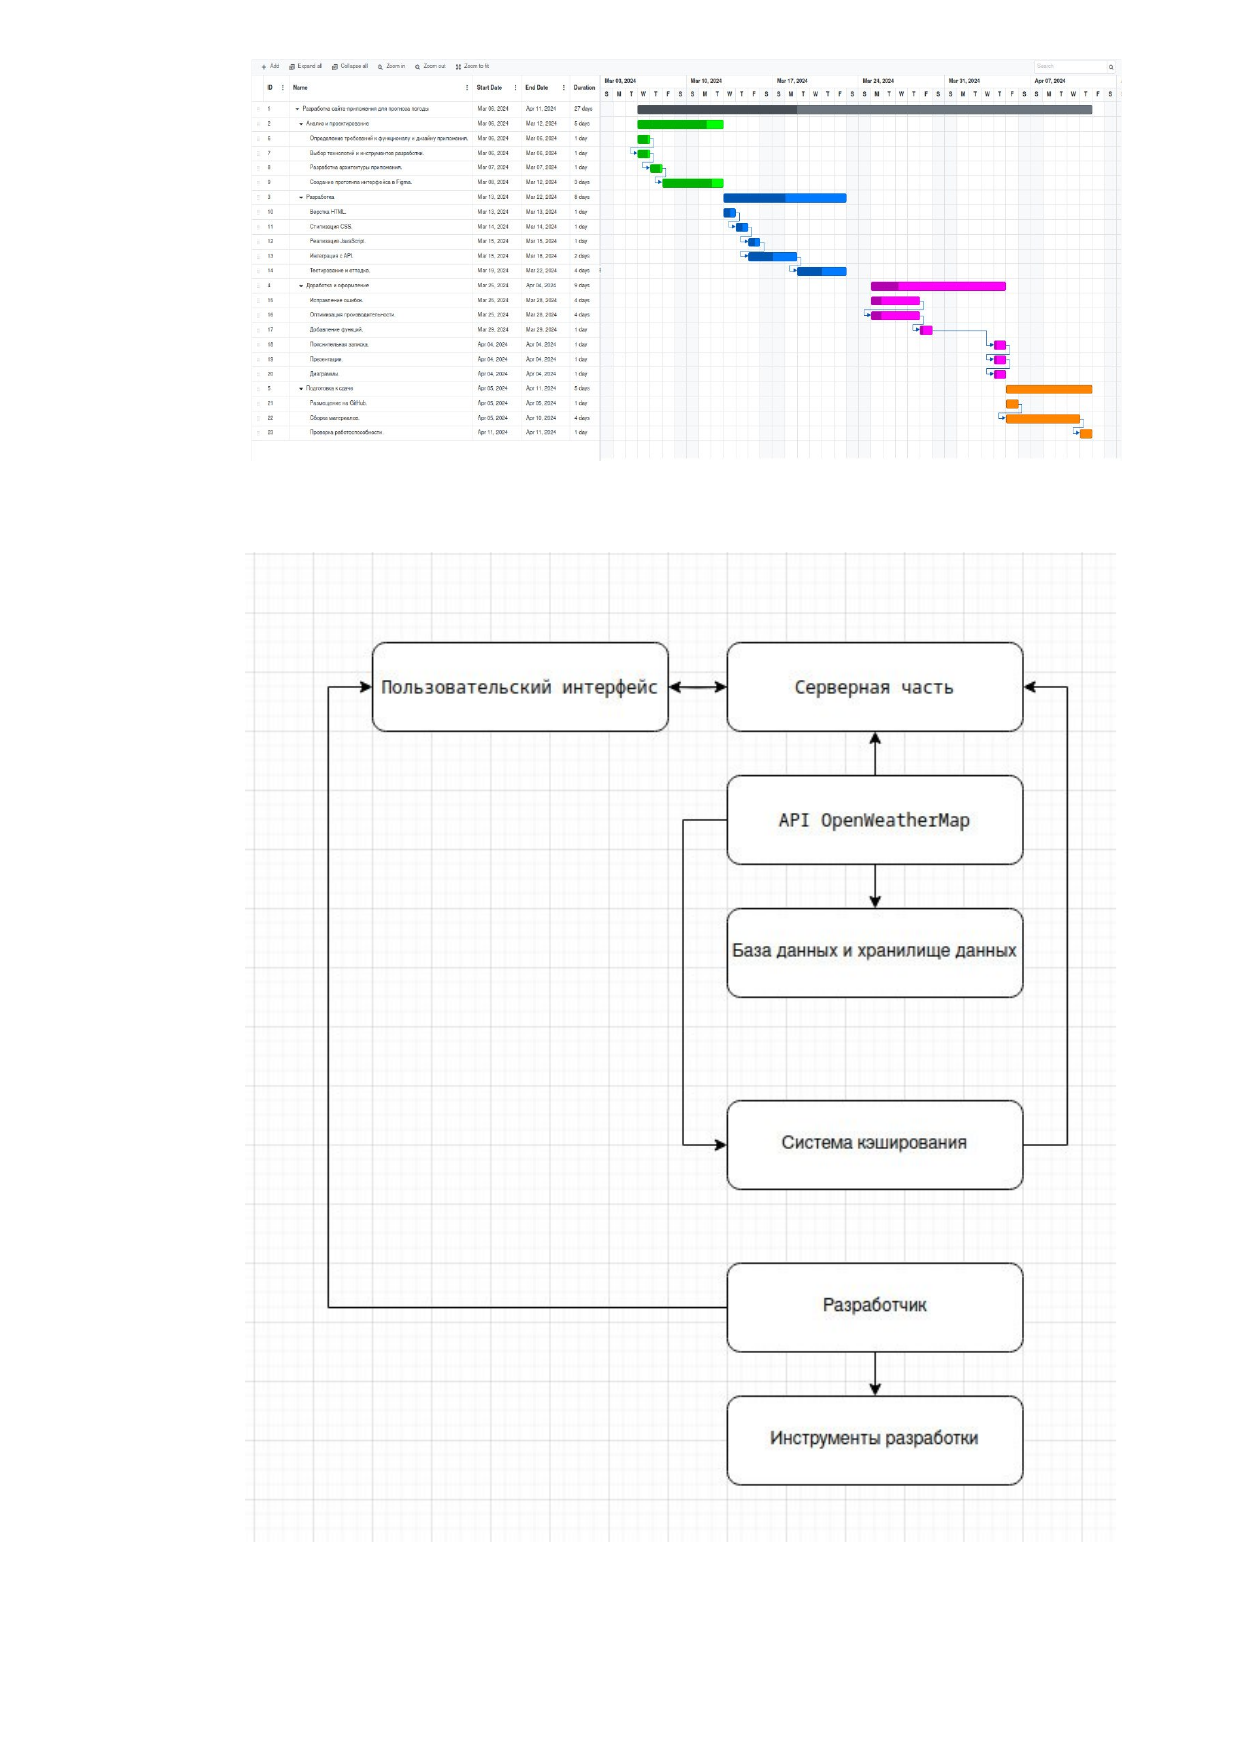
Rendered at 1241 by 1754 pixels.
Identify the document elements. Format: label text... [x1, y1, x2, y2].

text Рисунок 3: Диаграмма Ганта [177, 59, 251, 461]
text Рисунок 4: Организационная диаграмма [171, 552, 245, 1541]
